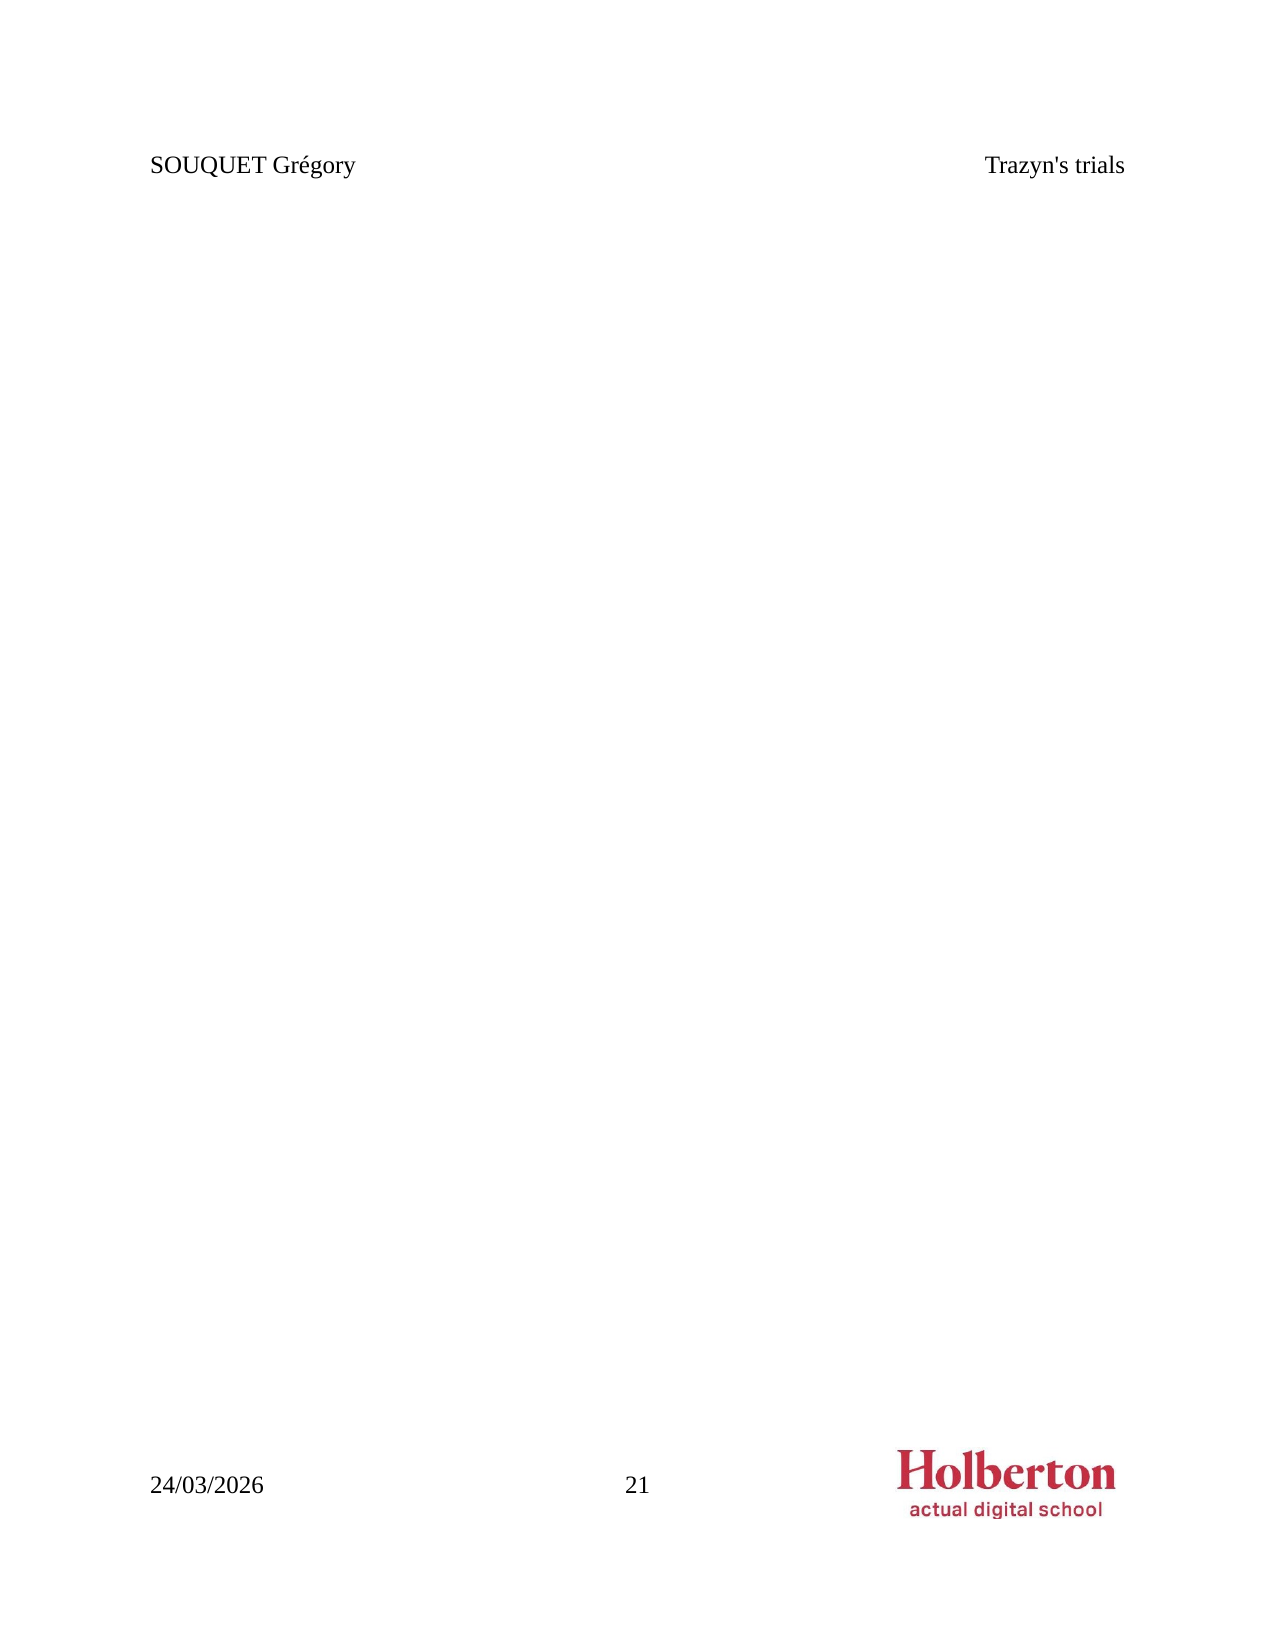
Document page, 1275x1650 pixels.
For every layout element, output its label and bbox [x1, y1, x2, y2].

picture [886, 1447, 1117, 1519]
